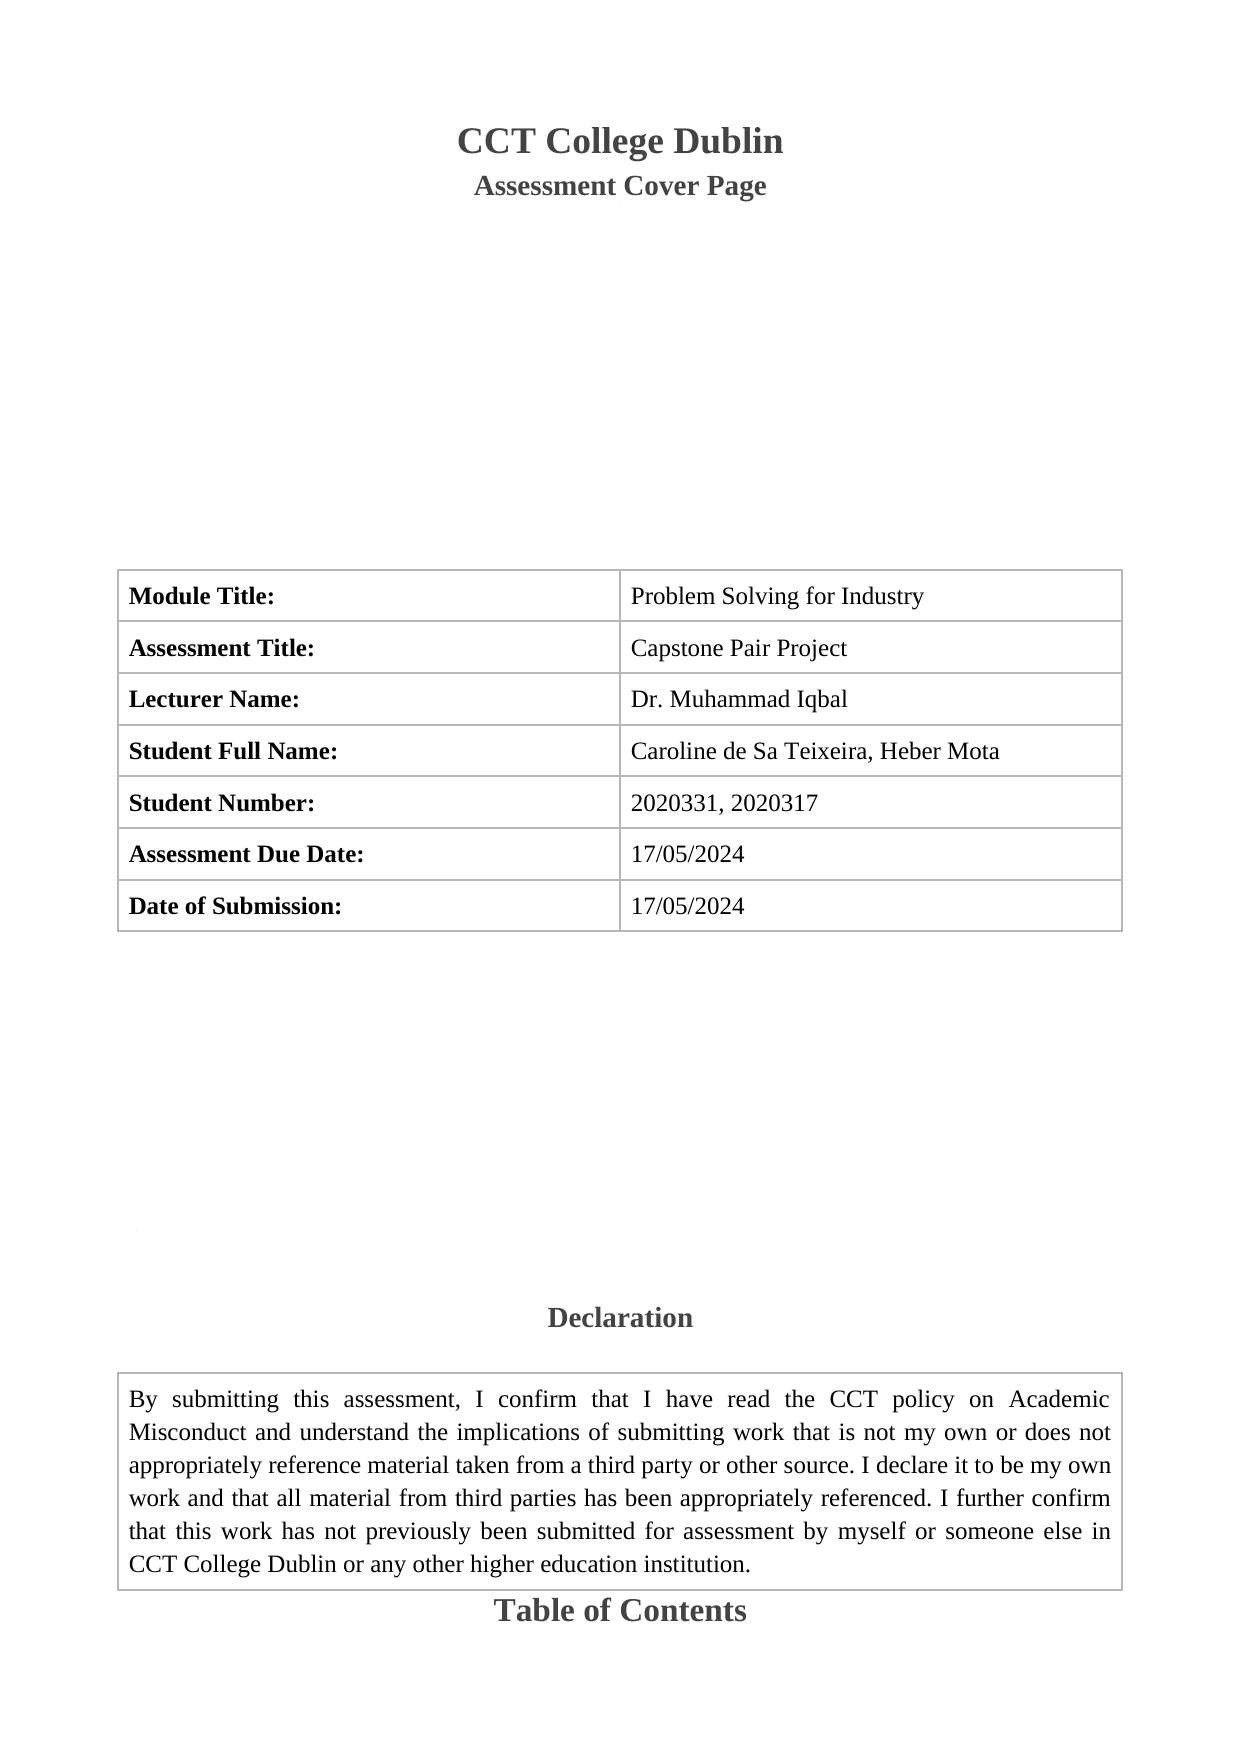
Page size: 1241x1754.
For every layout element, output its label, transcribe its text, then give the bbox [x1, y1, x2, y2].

table_cell Assessment Title: [119, 622, 619, 672]
table_cell 17/05/2024 [621, 881, 1121, 930]
table_cell Capstone Pair Project [621, 622, 1121, 672]
table_header By submitting this assessment, I confirm that I have read the CCT policy on Academic Misconduct and understand the implications of submitting work that is not my own or does not appropriately reference material taken from a third party or other source. I declare it to be my own work and that all material from third parties has been appropriately referenced. I further confirm that this work has not previously been submitted for assessment by myself or someone else in CCT College Dublin or any other higher education institution. [119, 1374, 1121, 1588]
table_cell Date of Submission: [119, 881, 619, 930]
table_cell Lecturer Name: [119, 674, 619, 723]
subtitle Assessment Cover Page [118, 168, 1122, 201]
table_header Module Title: [119, 571, 619, 620]
table_cell Student Number: [119, 777, 619, 827]
table_cell Dr. Muhammad Iqbal [621, 674, 1121, 723]
table_header Problem Solving for Industry [621, 571, 1121, 620]
table_cell 2020331, 2020317 [621, 777, 1121, 827]
table_cell Caroline de Sa Teixeira, Heber Mota [621, 726, 1121, 775]
text Table of Contents [118, 1591, 1122, 1629]
table_cell Assessment Due Date: [119, 829, 619, 878]
table_cell 17/05/2024 [621, 829, 1121, 878]
subtitle Declaration [118, 1300, 1122, 1334]
subtitle CCT College Dublin [118, 118, 1122, 161]
table_cell Student Full Name: [119, 726, 619, 775]
